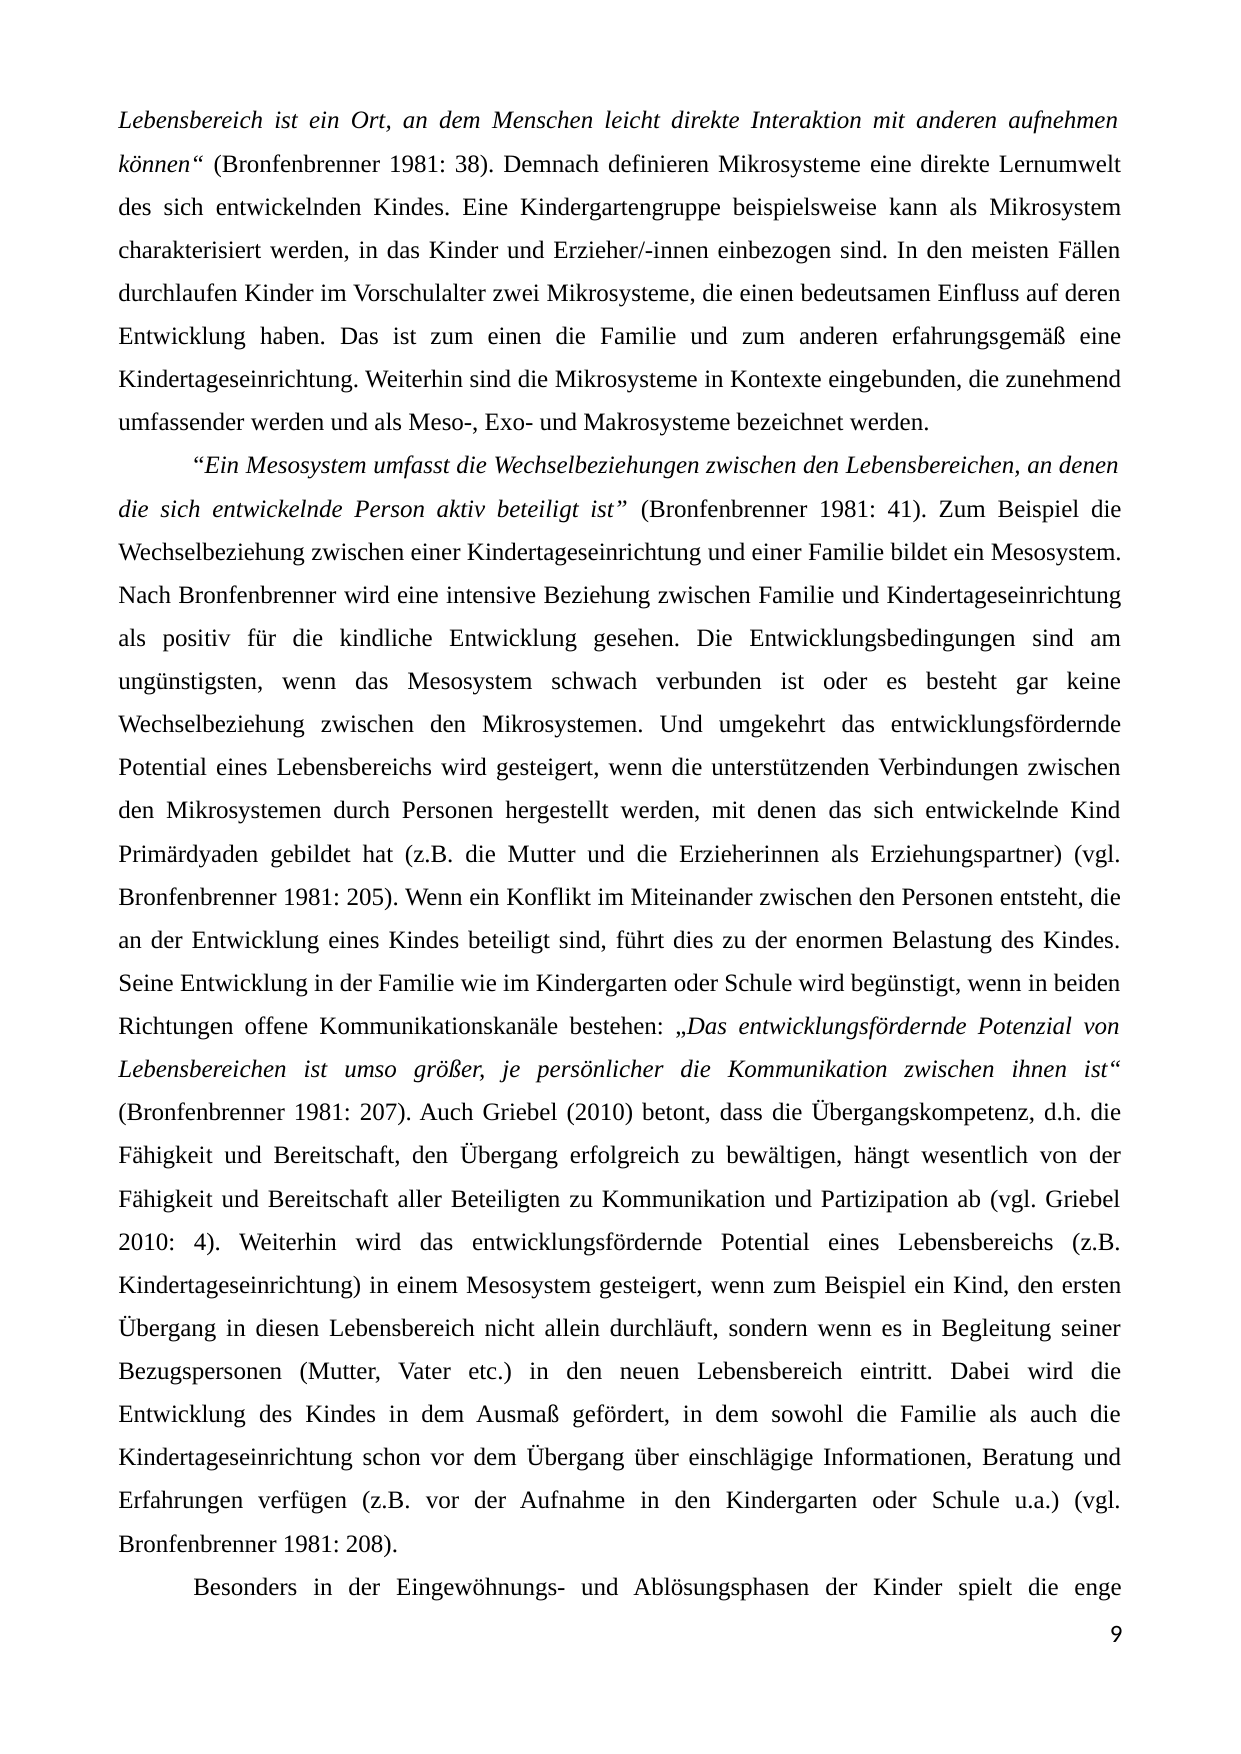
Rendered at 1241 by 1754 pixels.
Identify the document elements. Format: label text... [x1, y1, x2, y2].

text “Ein Mesosystem umfasst die Wechselbeziehungen zwischen den Lebensbereichen, an denen die sich entwickelnde Person aktiv beteiligt ist” (Bronfenbrenner 1981: 41). Zum Beispiel die Wechselbeziehung zwischen einer Kindertageseinrichtung und einer Familie bildet ein Mesosystem. Nach Bronfenbrenner wird eine intensive Beziehung zwischen Familie und Kindertageseinrichtung als positiv für die kindliche Entwicklung gesehen. Die Entwicklungsbedingungen sind am ungünstigsten, wenn das Mesosystem schwach verbunden ist oder es besteht gar keine Wechselbeziehung zwischen den Mikrosystemen. Und umgekehrt das entwicklungsfördernde Potential eines Lebensbereichs wird gesteigert, wenn die unterstützenden Verbindungen zwischen den Mikrosystemen durch Personen hergestellt werden, mit denen das sich entwickelnde Kind Primärdyaden gebildet hat (z.B. die Mutter und die Erzieherinnen als Erziehungspartner) (vgl. Bronfenbrenner 1981: 205). Wenn ein Konflikt im Miteinander zwischen den Personen entsteht, die an der Entwicklung eines Kindes beteiligt sind, führt dies zu der enormen Belastung des Kindes. Seine Entwicklung in der Familie wie im Kindergarten oder Schule wird begünstigt, wenn in beiden Richtungen offene Kommunikationskanäle bestehen: „Das entwicklungsfördernde Potenzial von Lebensbereichen ist umso größer, je persönlicher die Kommunikation zwischen ihnen ist“ (Bronfenbrenner 1981: 207). Auch Griebel (2010) betont, dass die Übergangskompetenz, d.h. die Fähigkeit und Bereitschaft, den Übergang erfolgreich zu bewältigen, hängt wesentlich von der Fähigkeit und Bereitschaft aller Beteiligten zu Kommunikation und Partizipation ab (vgl. Griebel 2010: 4). Weiterhin wird das entwicklungsfördernde Potential eines Lebensbereichs (z.B. Kindertageseinrichtung) in einem Mesosystem gesteigert, wenn zum Beispiel ein Kind, den ersten Übergang in diesen Lebensbereich nicht allein durchläuft, sondern wenn es in Begleitung seiner Bezugspersonen (Mutter, Vater etc.) in den neuen Lebensbereich eintritt. Dabei wird die Entwicklung des Kindes in dem Ausmaß gefördert, in dem sowohl die Familie als auch die Kindertageseinrichtung schon vor dem Übergang über einschlägige Informationen, Beratung und Erfahrungen verfügen (z.B. vor der Aufnahme in den Kindergarten oder Schule u.a.) (vgl. Bronfenbrenner 1981: 208). [118, 451, 1122, 1557]
text Besonders in der Eingewöhnungs- und Ablösungsphasen der Kinder spielt die enge [118, 1572, 1122, 1601]
text Lebensbereich ist ein Ort, an dem Menschen leicht direkte Interaktion mit anderen aufnehmen können“ (Bronfenbrenner 1981: 38). Demnach definieren Mikrosysteme eine direkte Lernumwelt des sich entwickelnden Kindes. Eine Kindergartengruppe beispielsweise kann als Mikrosystem charakterisiert werden, in das Kinder und Erzieher/-innen einbezogen sind. In den meisten Fällen durchlaufen Kinder im Vorschulalter zwei Mikrosysteme, die einen bedeutsamen Einfluss auf deren Entwicklung haben. Das ist zum einen die Familie und zum anderen erfahrungsgemäß eine Kindertageseinrichtung. Weiterhin sind die Mikrosysteme in Kontexte eingebunden, die zunehmend umfassender werden und als Meso-, Exo- und Makrosysteme bezeichnet werden. [118, 106, 1122, 436]
